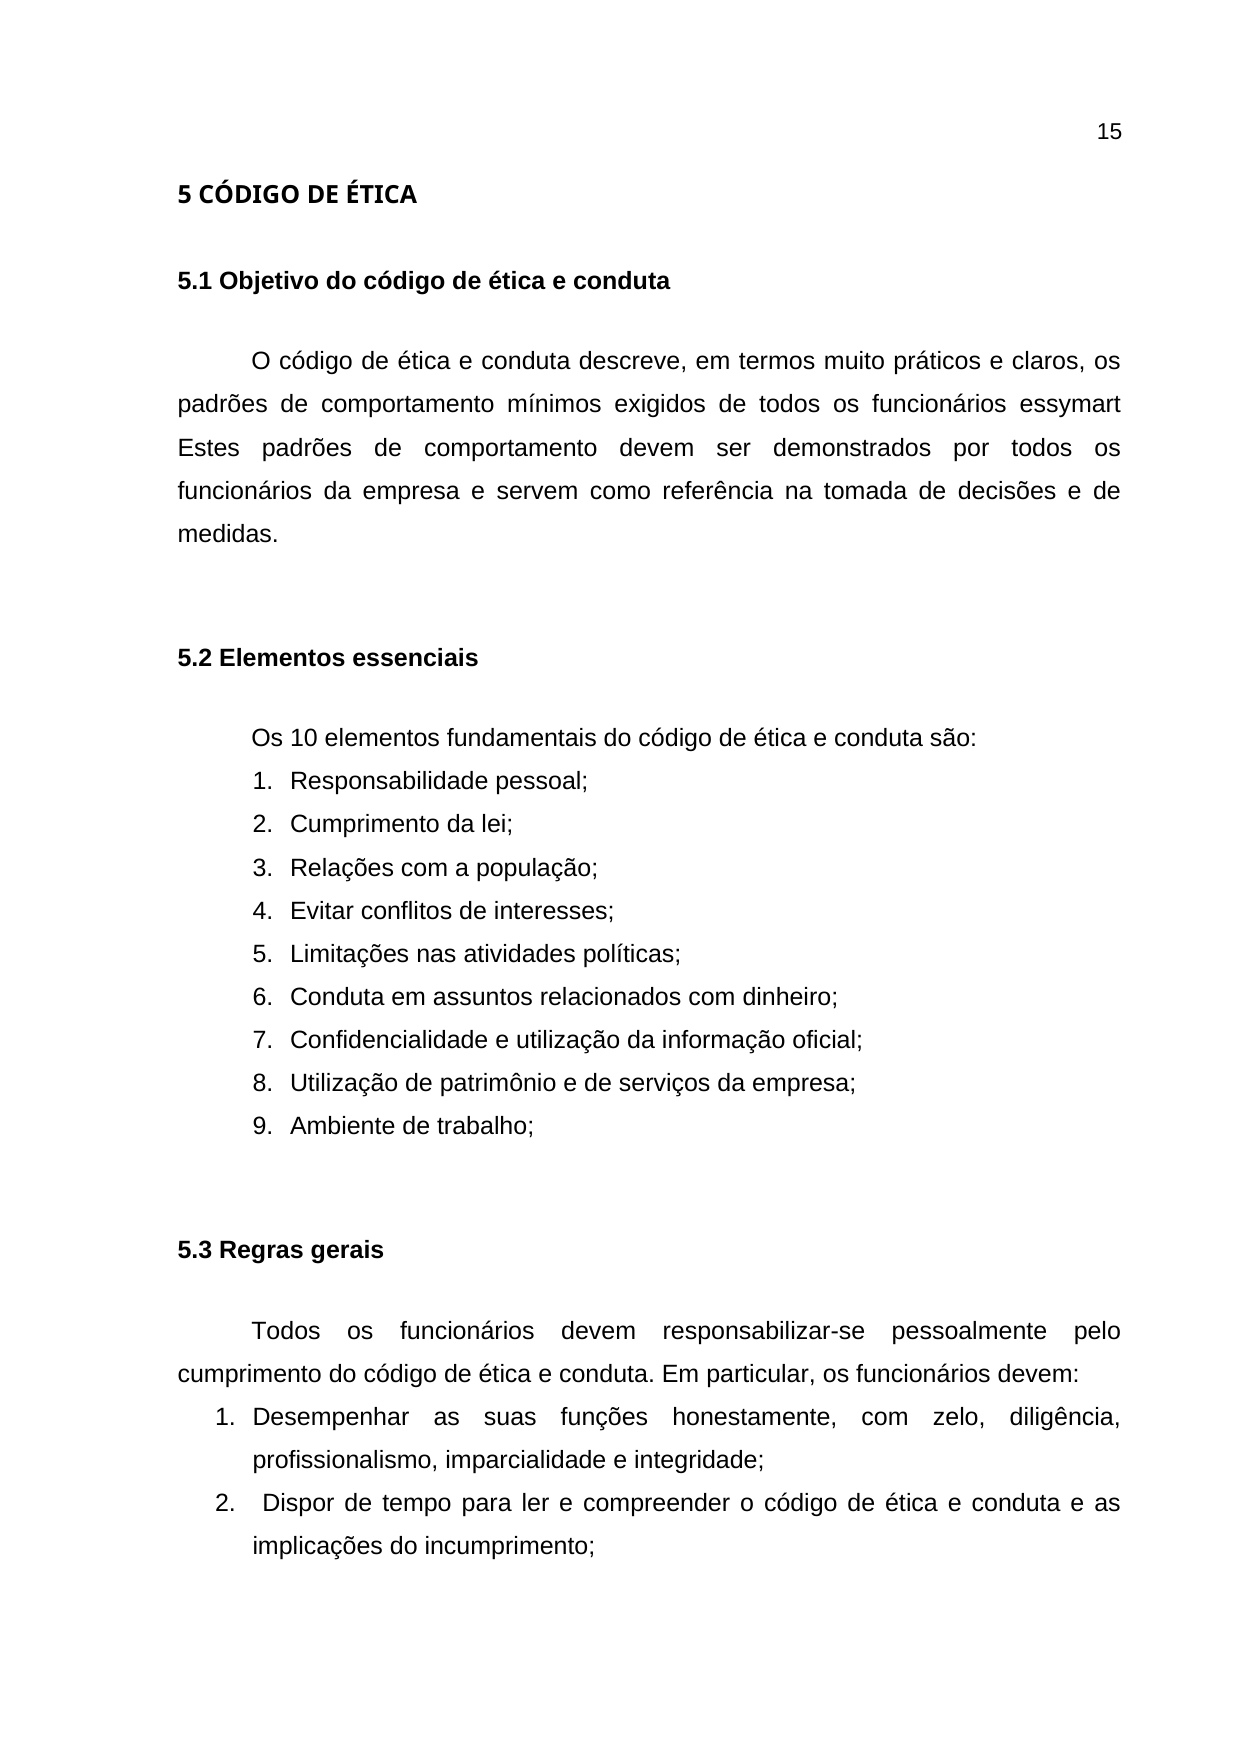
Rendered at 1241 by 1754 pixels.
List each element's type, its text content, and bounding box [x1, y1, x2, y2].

list Ambiente de trabalho; [252, 1111, 1122, 1140]
text O código de ética e conduta descreve, em termos muito práticos e claros, os padrões de comportamento mínimos exigidos de todos os funcionários essymart Estes padrões de comportamento devem ser demonstrados por todos os funcionários da empresa e servem como referência na tomada de decisões e de medidas. [177, 346, 1122, 548]
subtitle 5 Código de ética [177, 177, 1122, 211]
list Dispor de tempo para ler e compreender o código de ética e conduta e as implicações do incumprimento; [215, 1488, 1122, 1560]
list Utilização de patrimônio e de serviços da empresa; [252, 1068, 1122, 1097]
list Desempenhar as suas funções honestamente, com zelo, diligência, profissionalismo, imparcialidade e integridade; [215, 1402, 1122, 1474]
list Conduta em assuntos relacionados com dinheiro; [252, 982, 1122, 1011]
list Limitações nas atividades políticas; [252, 939, 1122, 968]
subtitle 5.3 Regras gerais [177, 1235, 1122, 1264]
list Cumprimento da lei; [252, 809, 1122, 838]
list Evitar conflitos de interesses; [252, 896, 1122, 924]
subtitle 5.2 Elementos essenciais [177, 643, 1122, 671]
list Responsabilidade pessoal; [252, 766, 1122, 795]
list Relações com a população; [252, 853, 1122, 881]
list Confidencialidade e utilização da informação oficial; [252, 1025, 1122, 1054]
subtitle 5.1 Objetivo do código de ética e conduta [177, 266, 1122, 294]
text Os 10 elementos fundamentais do código de ética e conduta são: [177, 723, 1122, 752]
text Todos os funcionários devem responsabilizar-se pessoalmente pelo cumprimento do código de ética e conduta. Em particular, os funcionários devem: [177, 1316, 1122, 1388]
